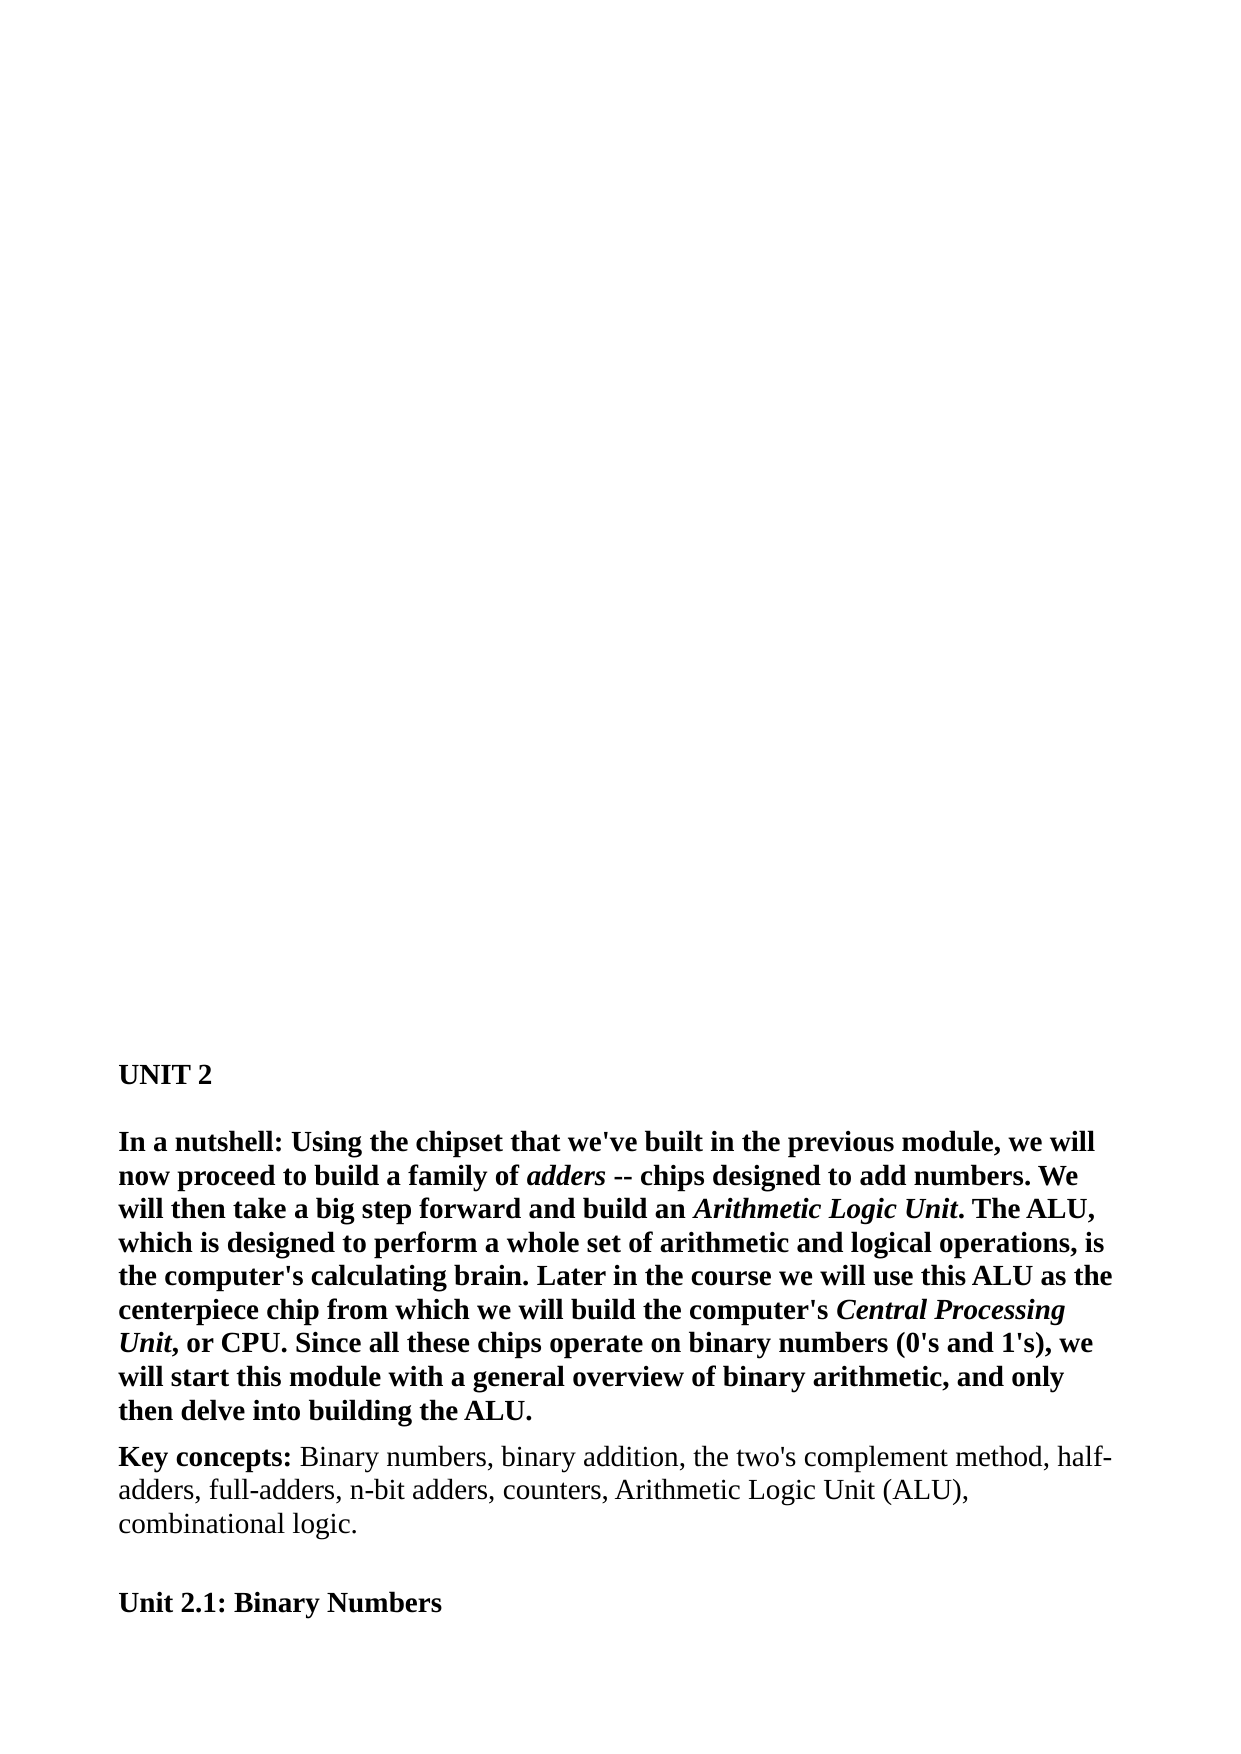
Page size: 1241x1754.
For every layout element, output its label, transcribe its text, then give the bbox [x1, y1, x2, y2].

text In a nutshell: Using the chipset that we've built in the previous module, we will now proceed to build a family of adders -- chips designed to add numbers. We will then take a big step forward and build an Arithmetic Logic Unit. The ALU, which is designed to perform a whole set of arithmetic and logical operations, is the computer's calculating brain. Later in the course we will use this ALU as the centerpiece chip from which we will build the computer's Central Processing Unit, or CPU. Since all these chips operate on binary numbers (0's and 1's), we will start this module with a general overview of binary arithmetic, and only then delve into building the ALU. [118, 1124, 1122, 1426]
text UNIT 2 [118, 1057, 1122, 1091]
text Unit 2.1: Binary Numbers [118, 1585, 1122, 1619]
text Key concepts: Binary numbers, binary addition, the two's complement method, half-adders, full-adders, n-bit adders, counters, Arithmetic Logic Unit (ALU), combinational logic. [118, 1439, 1122, 1539]
